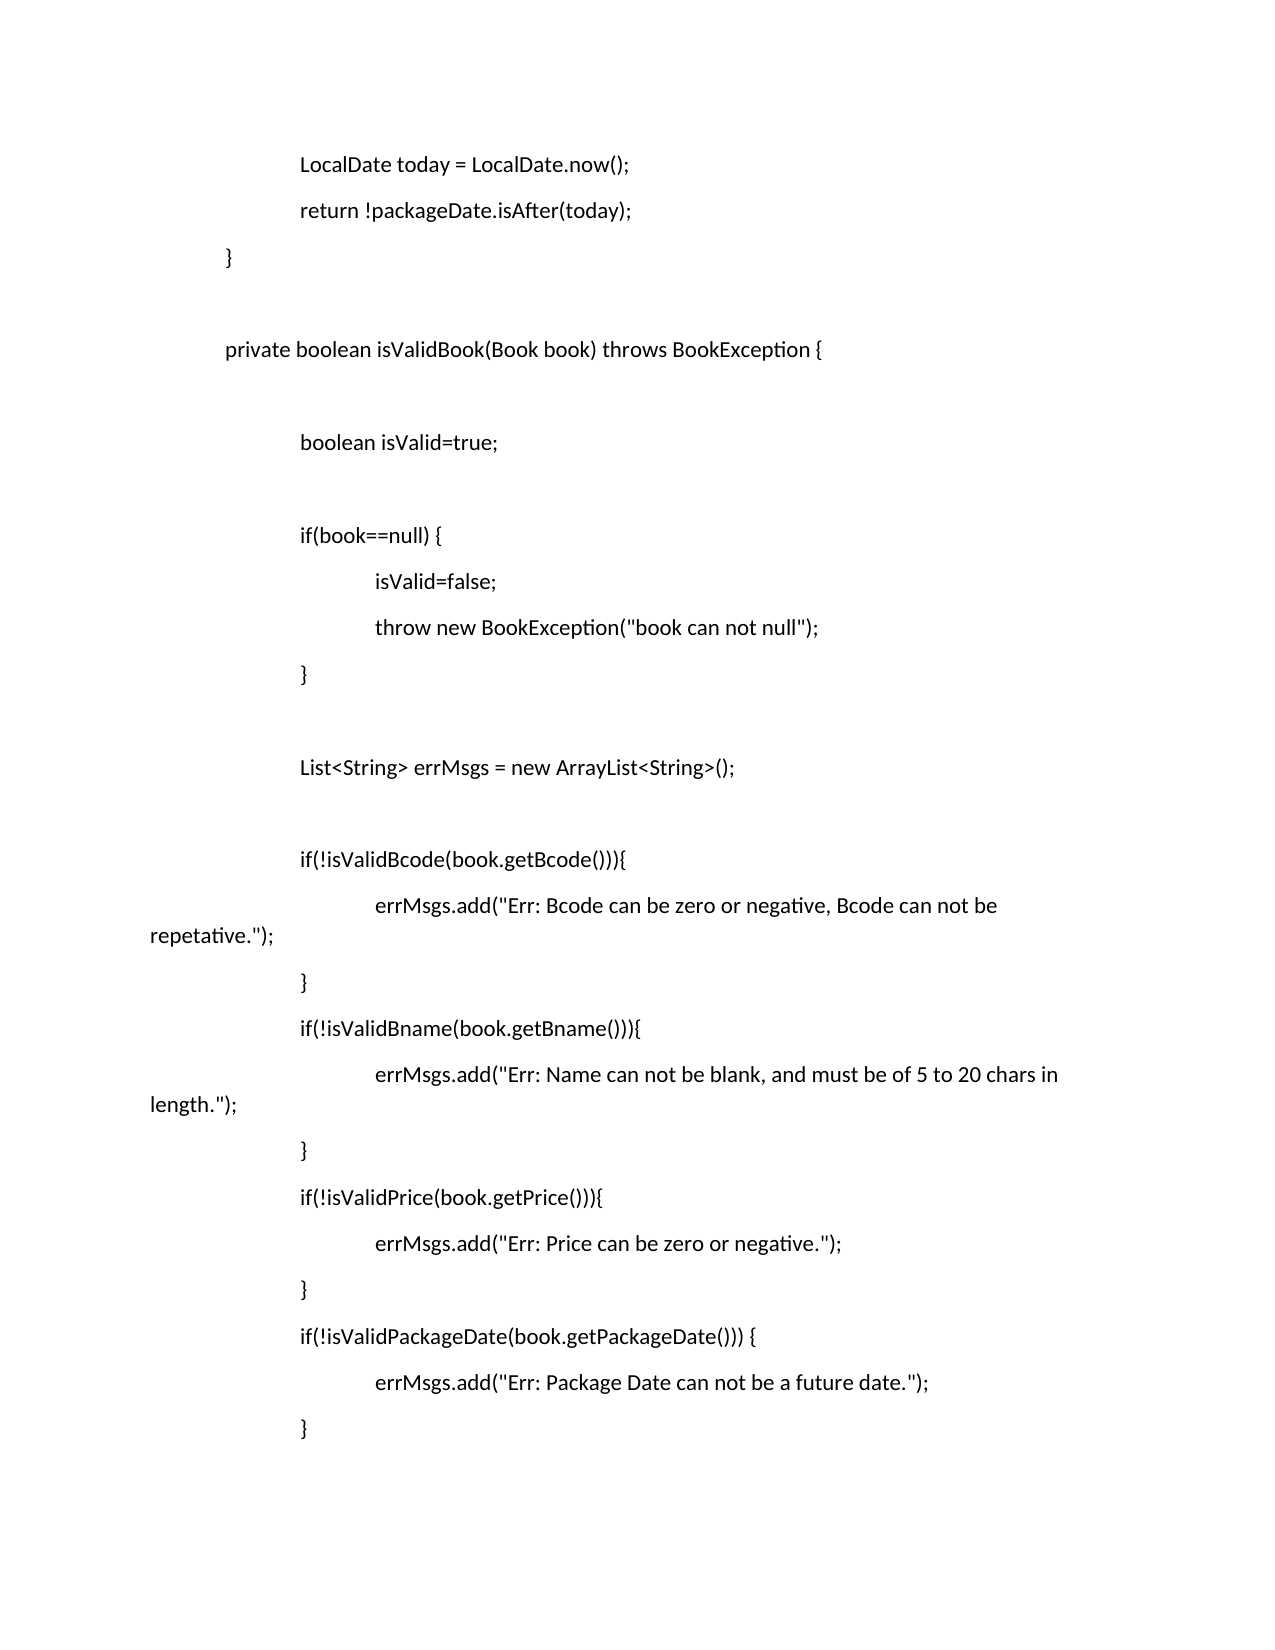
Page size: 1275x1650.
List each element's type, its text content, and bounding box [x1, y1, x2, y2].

text if(!isValidPackageDate(book.getPackageDate())) { [150, 1322, 1125, 1350]
text return !packageDate.isAfter(today); [150, 196, 1125, 224]
text List<String> errMsgs = new ArrayList<String>(); [150, 753, 1125, 781]
text errMsgs.add("Err: Price can be zero or negative."); [150, 1229, 1125, 1257]
text errMsgs.add("Err: Name can not be blank, and must be of 5 to 20 chars in length."); [150, 1060, 1125, 1118]
text if(!isValidBcode(book.getBcode())){ [150, 845, 1125, 873]
text private boolean isValidBook(Book book) throws BookException { [150, 335, 1125, 363]
text if(!isValidBname(book.getBname())){ [150, 1014, 1125, 1042]
text boolean isValid=true; [150, 428, 1125, 456]
text if(book==null) { [150, 521, 1125, 549]
text LocalDate today = LocalDate.now(); [150, 150, 1125, 178]
text } [150, 1414, 1125, 1443]
text if(!isValidPrice(book.getPrice())){ [150, 1183, 1125, 1211]
text throw new BookException("book can not null"); [150, 613, 1125, 642]
text } [150, 660, 1125, 688]
text } [150, 968, 1125, 996]
text } [150, 1136, 1125, 1164]
text errMsgs.add("Err: Package Date can not be a future date."); [150, 1368, 1125, 1396]
text isValid=false; [150, 567, 1125, 595]
text } [150, 243, 1125, 271]
text errMsgs.add("Err: Bcode can be zero or negative, Bcode can not be repetative."); [150, 892, 1125, 949]
text } [150, 1276, 1125, 1303]
